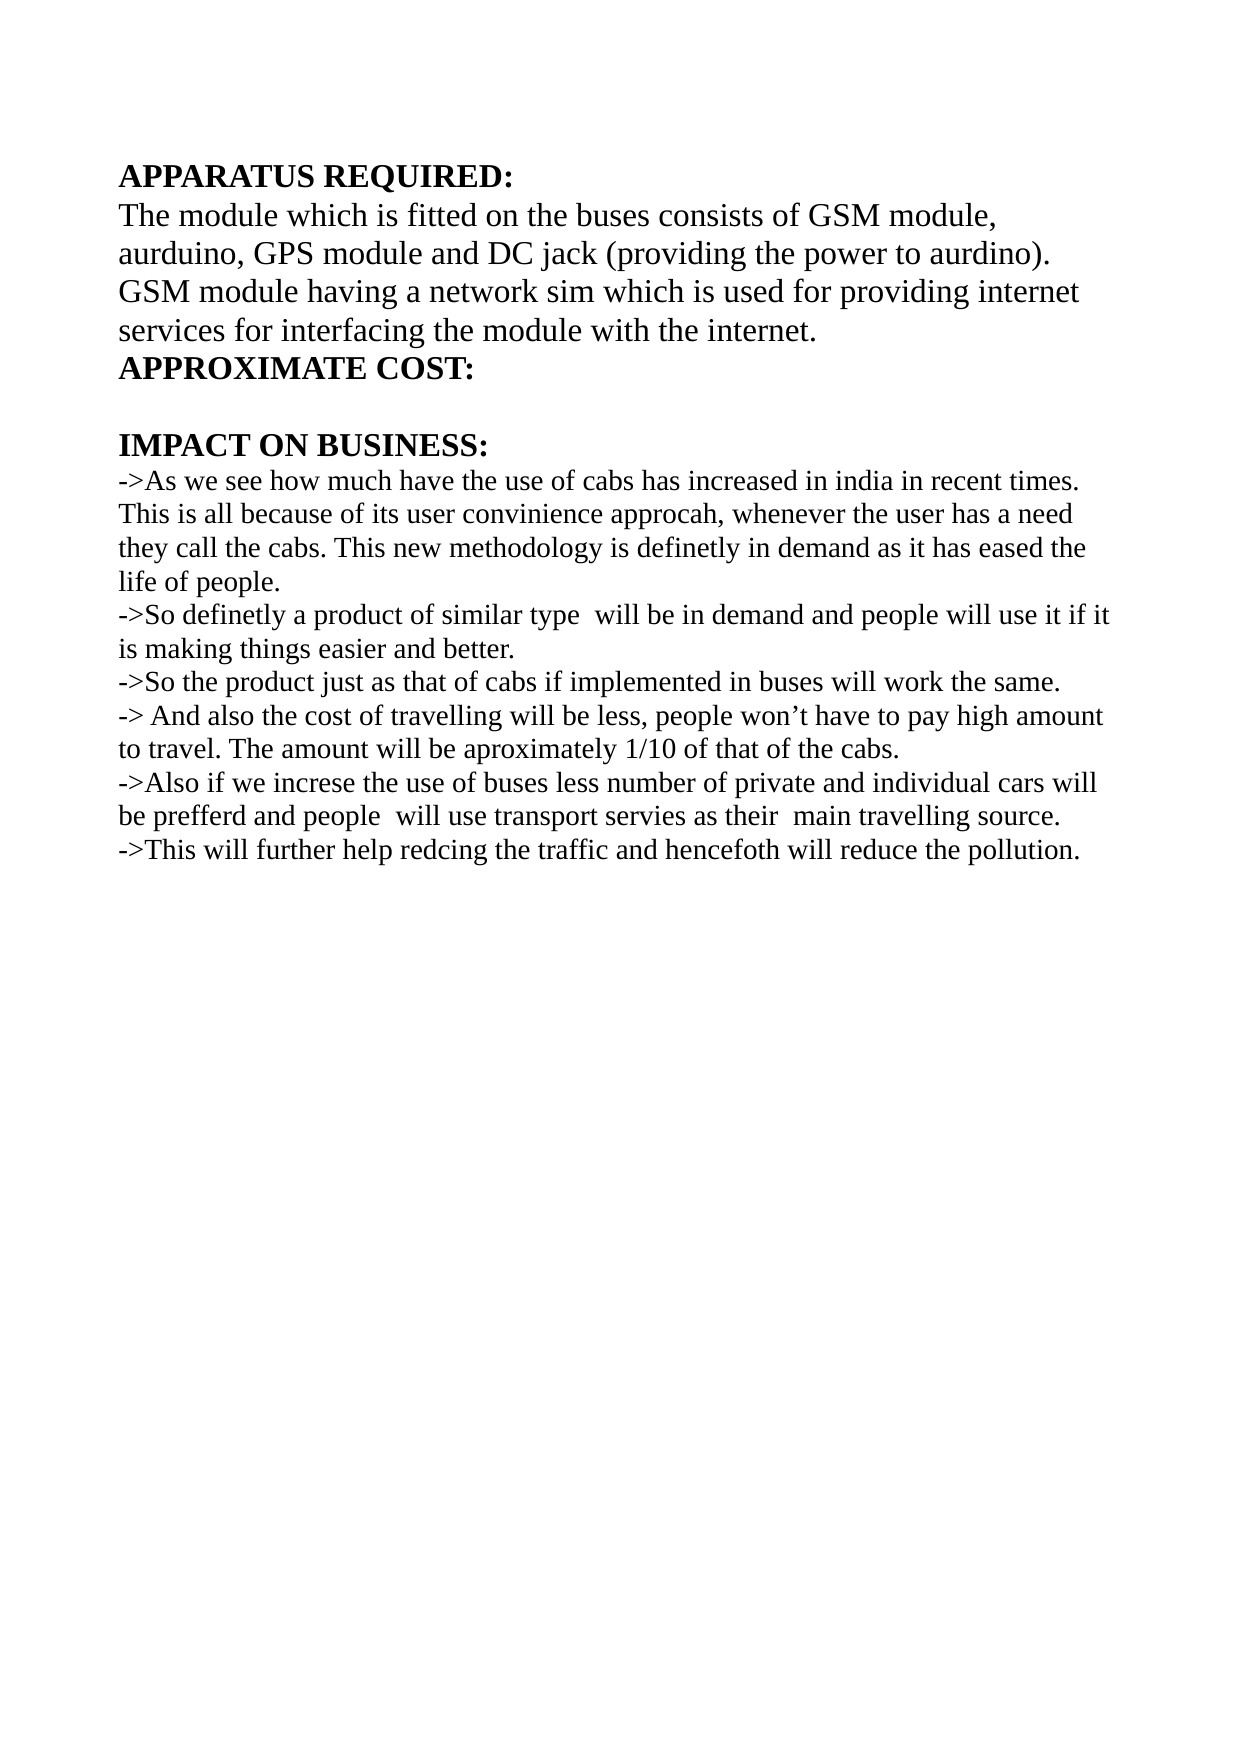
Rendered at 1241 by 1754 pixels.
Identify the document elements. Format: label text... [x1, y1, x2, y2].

text -> And also the cost of travelling will be less, people won’t have to pay high amount to travel. The amount will be aproximately 1/10 of that of the cabs. [118, 698, 1122, 765]
text APPROXIMATE COST: [118, 348, 1122, 386]
text The module which is fitted on the buses consists of GSM module, aurduino, GPS module and DC jack (providing the power to aurdino). GSM module having a network sim which is used for providing internet services for interfacing the module with the internet. [118, 195, 1122, 348]
text APPARATUS REQUIRED: [118, 156, 1122, 195]
text ->This will further help redcing the traffic and hencefoth will reduce the pollution. [118, 832, 1122, 866]
text IMPACT ON BUSINESS: [118, 425, 1122, 463]
text ->Also if we increse the use of buses less number of private and individual cars will be prefferd and people will use transport servies as their main travelling source. [118, 765, 1122, 832]
text ->So definetly a product of similar type will be in demand and people will use it if it is making things easier and better. [118, 597, 1122, 664]
text ->As we see how much have the use of cabs has increased in india in recent times. This is all because of its user convinience approcah, whenever the user has a need they call the cabs. This new methodology is definetly in demand as it has eased the life of people. [118, 463, 1122, 597]
text ->So the product just as that of cabs if implemented in buses will work the same. [118, 664, 1122, 698]
